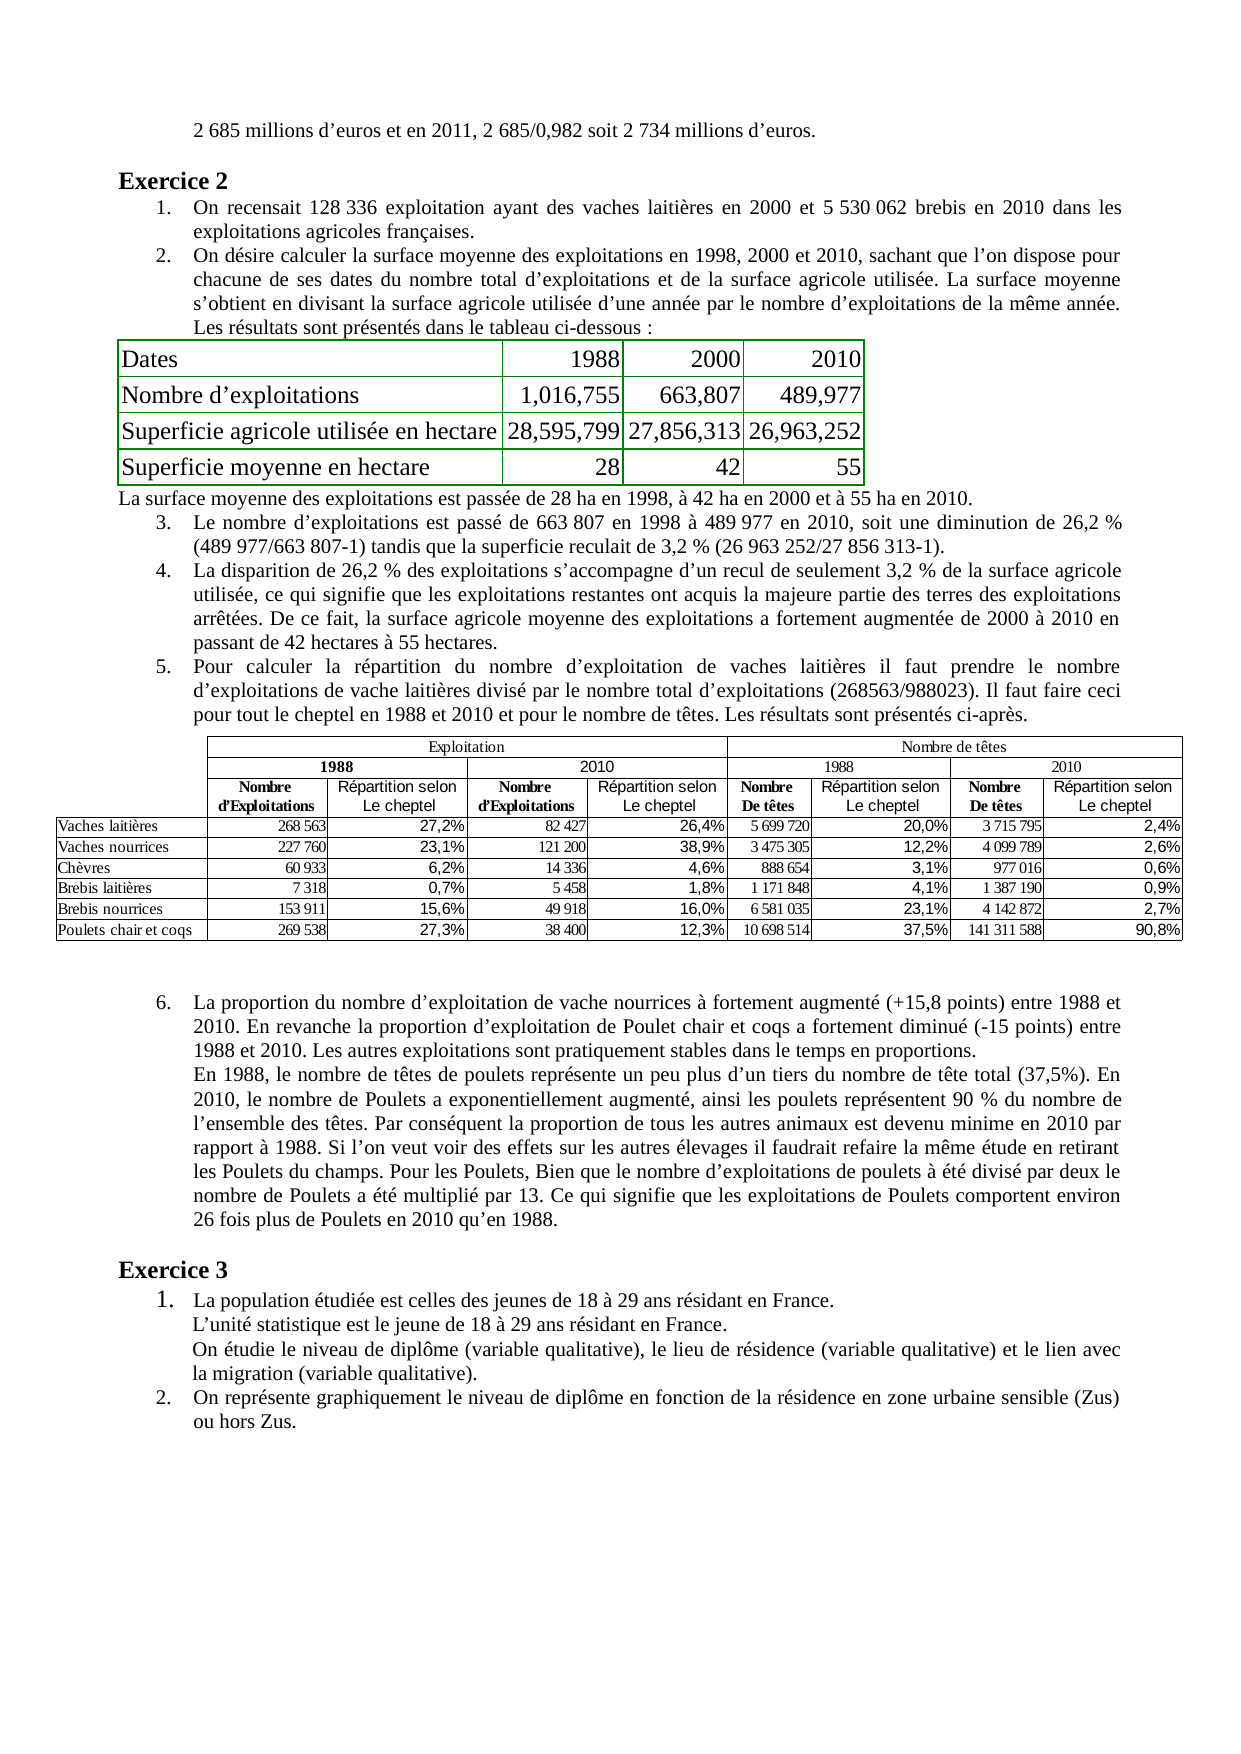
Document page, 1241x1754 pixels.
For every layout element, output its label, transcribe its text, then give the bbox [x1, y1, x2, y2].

list Le nombre d’exploitations est passé de 663 807 en 1998 à 489 977 en 2010, soit une diminution de 26,2 % (489 977/663 807-1) tandis que la superficie reculait de 3,2 % (26 963 252/27 856 313-1). [156, 509, 1122, 558]
list La proportion du nombre d’exploitation de vache nourrices à fortement augmenté (+15,8 points) entre 1988 et 2010. En revanche la proportion d’exploitation de Poulet chair et coqs a fortement diminué (-15 points) entre 1988 et 2010. Les autres exploitations sont pratiquement stables dans le temps en proportions. [156, 990, 1122, 1062]
list En 1988, le nombre de têtes de poulets représente un peu plus d’un tiers du nombre de tête total (37,5%). En 2010, le nombre de Poulets a exponentiellement augmenté, ainsi les poulets représentent 90 % du nombre de l’ensemble des têtes. Par conséquent la proportion de tous les autres animaux est devenu minime en 2010 par rapport à 1988. Si l’on veut voir des effets sur les autres élevages il faudrait refaire la même étude en retirant les Poulets du champs. Pour les Poulets, Bien que le nombre d’exploitations de poulets à été divisé par deux le nombre de Poulets a été multiplié par 13. Ce qui signifie que les exploitations de Poulets comportent environ 26 fois plus de Poulets en 2010 qu’en 1988. [156, 1062, 1122, 1231]
text L’unité statistique est le jeune de 18 à 29 ans résidant en France. [192, 1312, 1122, 1336]
list 2 685 millions d’euros et en 2011, 2 685/0,982 soit 2 734 millions d’euros. [156, 118, 1122, 142]
list On désire calculer la surface moyenne des exploitations en 1998, 2000 et 2010, sachant que l’on dispose pour chacune de ses dates du nombre total d’exploitations et de la surface agricole utilisée. La surface moyenne s’obtient en divisant la surface agricole utilisée d’une année par le nombre d’exploitations de la même année. Les résultats sont présentés dans le tableau ci-dessous : [156, 243, 1122, 339]
table_cell Nombre d’exploitations [119, 377, 502, 412]
table_cell 28 595 799 [503, 413, 622, 448]
table_cell Superficie agricole utilisée en hectare [119, 413, 502, 448]
table_cell 663 807 [624, 377, 743, 412]
table_cell Superficie moyenne en hectare [119, 450, 502, 484]
table_cell 55 [744, 450, 863, 484]
table_header Dates [119, 341, 502, 376]
text On étudie le niveau de diplôme (variable qualitative), le lieu de résidence (variable qualitative) et le lien avec la migration (variable qualitative). [192, 1336, 1122, 1384]
list La disparition de 26,2 % des exploitations s’accompagne d’un recul de seulement 3,2 % de la surface agricole utilisée, ce qui signifie que les exploitations restantes ont acquis la majeure partie des terres des exploitations arrêtées. De ce fait, la surface agricole moyenne des exploitations a fortement augmentée de 2000 à 2010 en passant de 42 hectares à 55 hectares. [156, 558, 1122, 654]
list On représente graphiquement le niveau de diplôme en fonction de la résidence en zone urbaine sensible (Zus) ou hors Zus. [156, 1384, 1122, 1433]
text Exercice 3 [118, 1255, 1122, 1284]
table_header 2000 [624, 341, 743, 376]
table_cell 489 977 [744, 377, 863, 412]
list On recensait 128 336 exploitation ayant des vaches laitières en 2000 et 5 530 062 brebis en 2010 dans les exploitations agricoles françaises. [156, 195, 1122, 243]
text La surface moyenne des exploitations est passée de 28 ha en 1998, à 42 ha en 2000 et à 55 ha en 2010. [118, 486, 1122, 509]
table_header 1988 [503, 341, 622, 376]
table_cell 1 016 755 [503, 377, 622, 412]
table_cell 27 856 313 [624, 413, 743, 448]
list Pour calculer la répartition du nombre d’exploitation de vaches laitières il faut prendre le nombre d’exploitations de vache laitières divisé par le nombre total d’exploitations (268563/988023). Il faut faire ceci pour tout le cheptel en 1988 et 2010 et pour le nombre de têtes. Les résultats sont présentés ci-après. [156, 654, 1122, 726]
table_cell 28 [503, 450, 622, 484]
table_cell 42 [624, 450, 743, 484]
text Exercice 2 [118, 166, 1122, 195]
table_header 2010 [744, 341, 863, 376]
table_cell 26 963 252 [744, 413, 863, 448]
list La population étudiée est celles des jeunes de 18 à 29 ans résidant en France. [156, 1284, 1122, 1312]
